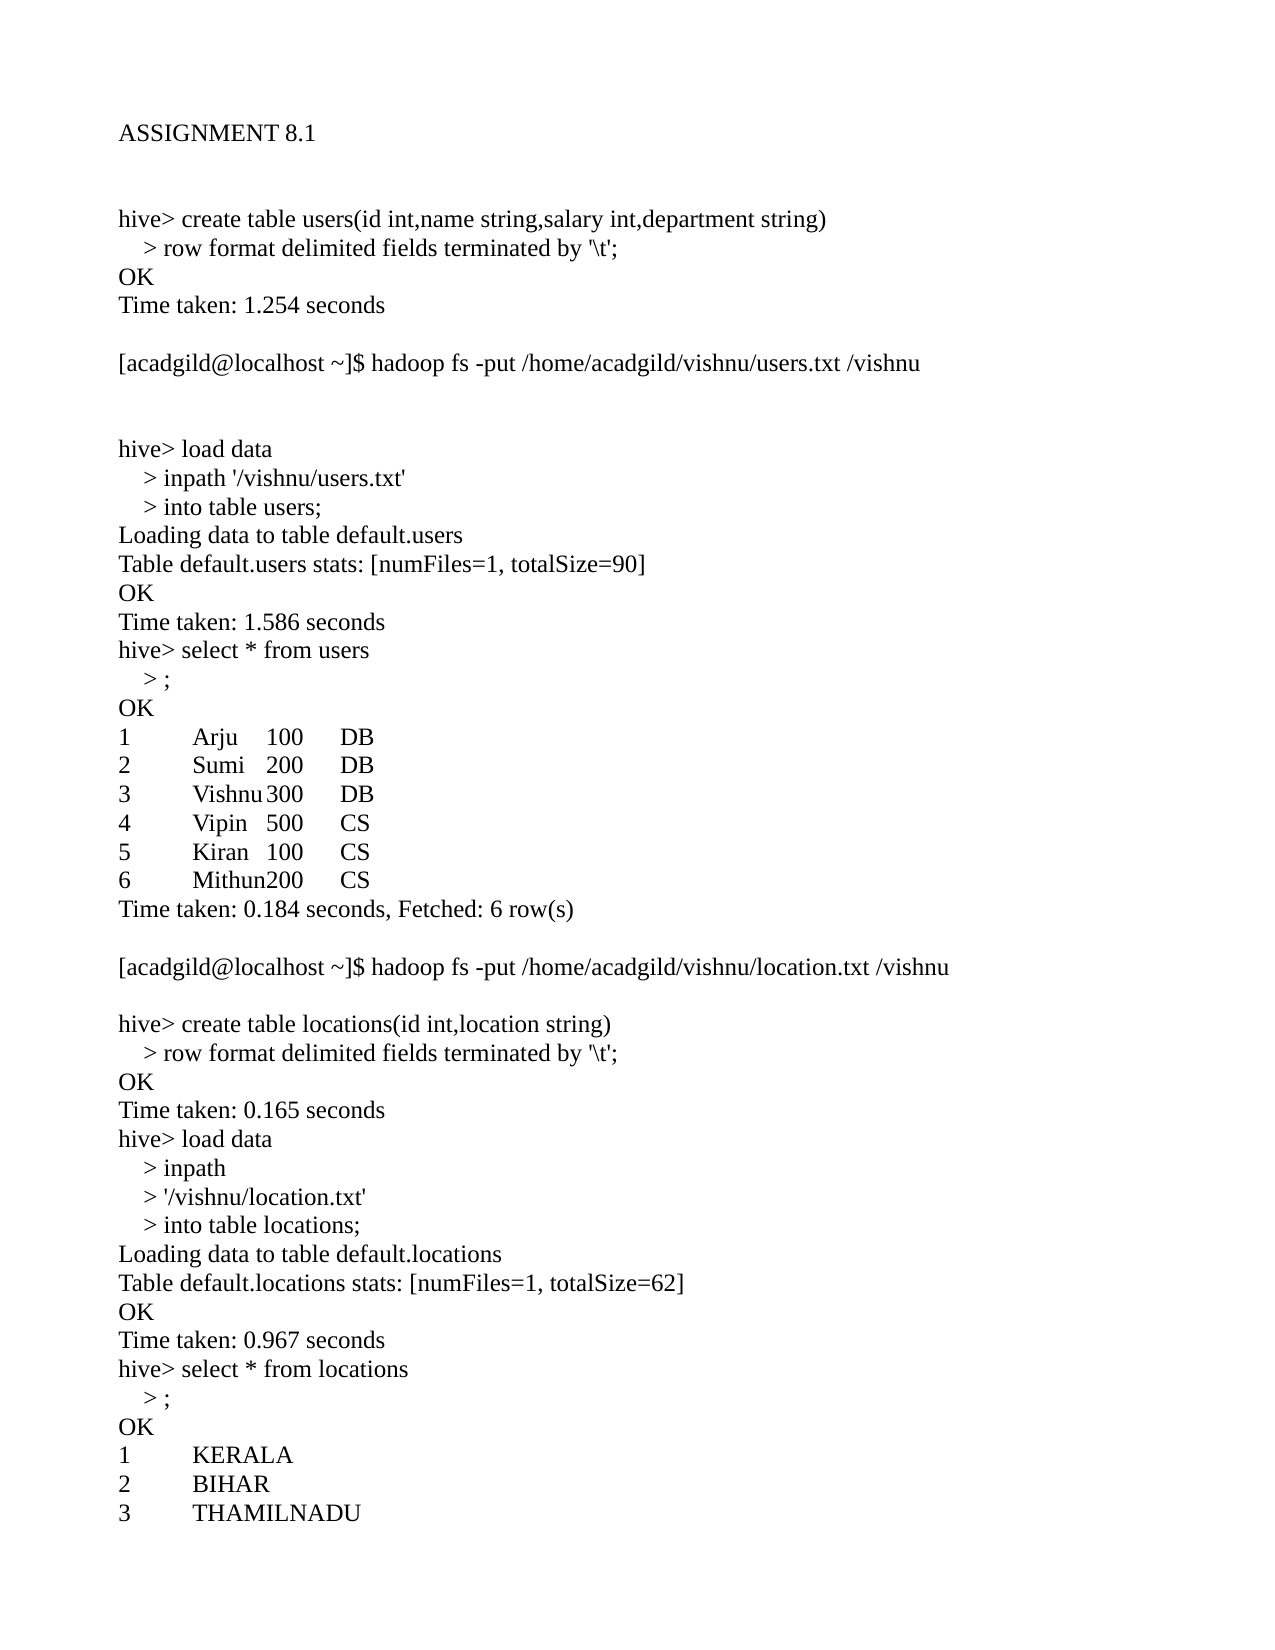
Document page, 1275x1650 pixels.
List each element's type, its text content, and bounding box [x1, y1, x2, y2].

text 6 Mithun 200 CS [118, 866, 1157, 894]
text > row format delimited fields terminated by '\t'; [118, 1038, 1157, 1067]
text OK [118, 578, 1157, 607]
text hive> load data [118, 434, 1157, 463]
text OK [118, 693, 1157, 722]
text Time taken: 0.165 seconds [118, 1096, 1157, 1124]
text > ; [118, 664, 1157, 693]
text Loading data to table default.locations [118, 1239, 1157, 1268]
text [acadgild@localhost ~]$ hadoop fs -put /home/acadgild/vishnu/users.txt /vishnu [118, 348, 1157, 377]
text > row format delimited fields terminated by '\t'; [118, 233, 1157, 262]
text Table default.locations stats: [numFiles=1, totalSize=62] [118, 1268, 1157, 1297]
text > into table users; [118, 492, 1157, 521]
text hive> select * from users [118, 636, 1157, 664]
text OK [118, 1067, 1157, 1096]
text hive> select * from locations [118, 1354, 1157, 1383]
text hive> load data [118, 1124, 1157, 1153]
text 2 BIHAR [118, 1469, 1157, 1498]
text Loading data to table default.users [118, 521, 1157, 549]
text ASSIGNMENT 8.1 [118, 118, 1157, 147]
text OK [118, 262, 1157, 291]
text 1 KERALA [118, 1441, 1157, 1469]
text > inpath [118, 1153, 1157, 1182]
text Time taken: 0.967 seconds [118, 1326, 1157, 1354]
text Table default.users stats: [numFiles=1, totalSize=90] [118, 549, 1157, 578]
text Time taken: 0.184 seconds, Fetched: 6 row(s) [118, 894, 1157, 923]
text > ; [118, 1383, 1157, 1412]
text OK [118, 1412, 1157, 1441]
text > into table locations; [118, 1211, 1157, 1239]
text 2 Sumi 200 DB [118, 751, 1157, 779]
text OK [118, 1297, 1157, 1326]
text [acadgild@localhost ~]$ hadoop fs -put /home/acadgild/vishnu/location.txt /vishnu [118, 952, 1157, 981]
text 1 Arju 100 DB [118, 722, 1157, 751]
text hive> create table users(id int,name string,salary int,department string) [118, 204, 1157, 233]
text Time taken: 1.586 seconds [118, 607, 1157, 636]
text 4 Vipin 500 CS [118, 808, 1157, 837]
text Time taken: 1.254 seconds [118, 291, 1157, 319]
text 5 Kiran 100 CS [118, 837, 1157, 866]
text hive> create table locations(id int,location string) [118, 1009, 1157, 1038]
text 3 Vishnu 300 DB [118, 779, 1157, 808]
text > inpath '/vishnu/users.txt' [118, 463, 1157, 492]
text 3 THAMILNADU [118, 1498, 1157, 1527]
text > '/vishnu/location.txt' [118, 1182, 1157, 1211]
